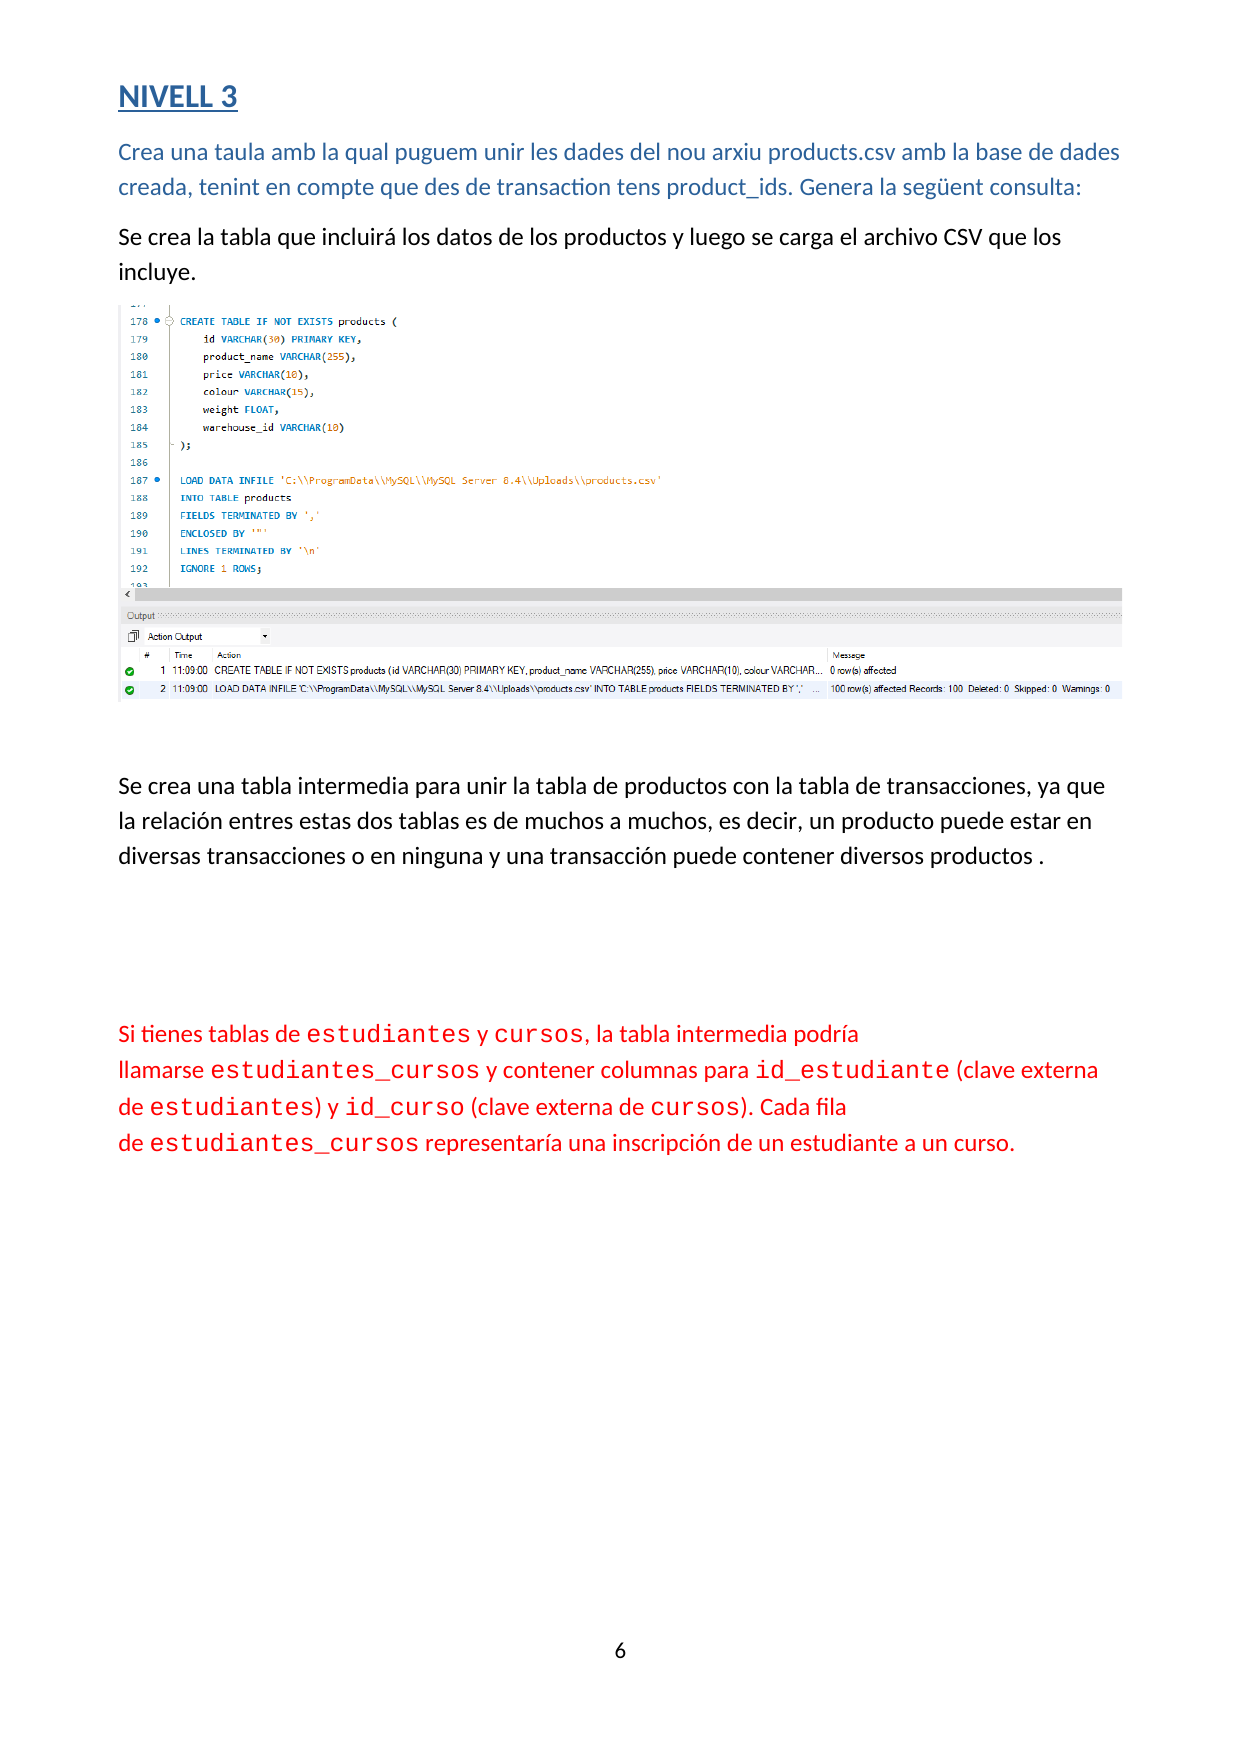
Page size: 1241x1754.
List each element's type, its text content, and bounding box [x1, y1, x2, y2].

text NIVELL 3 [118, 75, 1122, 116]
text Si tienes tablas de estudiantes y cursos, la tabla intermedia podría llamarse estudiantes_cursos y contener columnas para id_estudiante (clave externa de estudiantes) y id_curso (clave externa de cursos). Cada fila de estudiantes_cursos representaría una inscripción de un estudiante a un curso. [118, 1018, 1122, 1159]
picture [118, 305, 1123, 702]
text Crea una taula amb la qual puguem unir les dades del nou arxiu products.csv amb la base de dades creada, tenint en compte que des de transaction tens product_ids. Genera la següent consulta: [118, 136, 1122, 202]
text Se crea una tabla intermedia para unir la tabla de productos con la tabla de transacciones, ya que la relación entres estas dos tablas es de muchos a muchos, es decir, un producto puede estar en diversas transacciones o en ninguna y una transacción puede contener diversos productos . [118, 770, 1122, 871]
text Se crea la tabla que incluirá los datos de los productos y luego se carga el archivo CSV que los incluye. [118, 221, 1122, 286]
